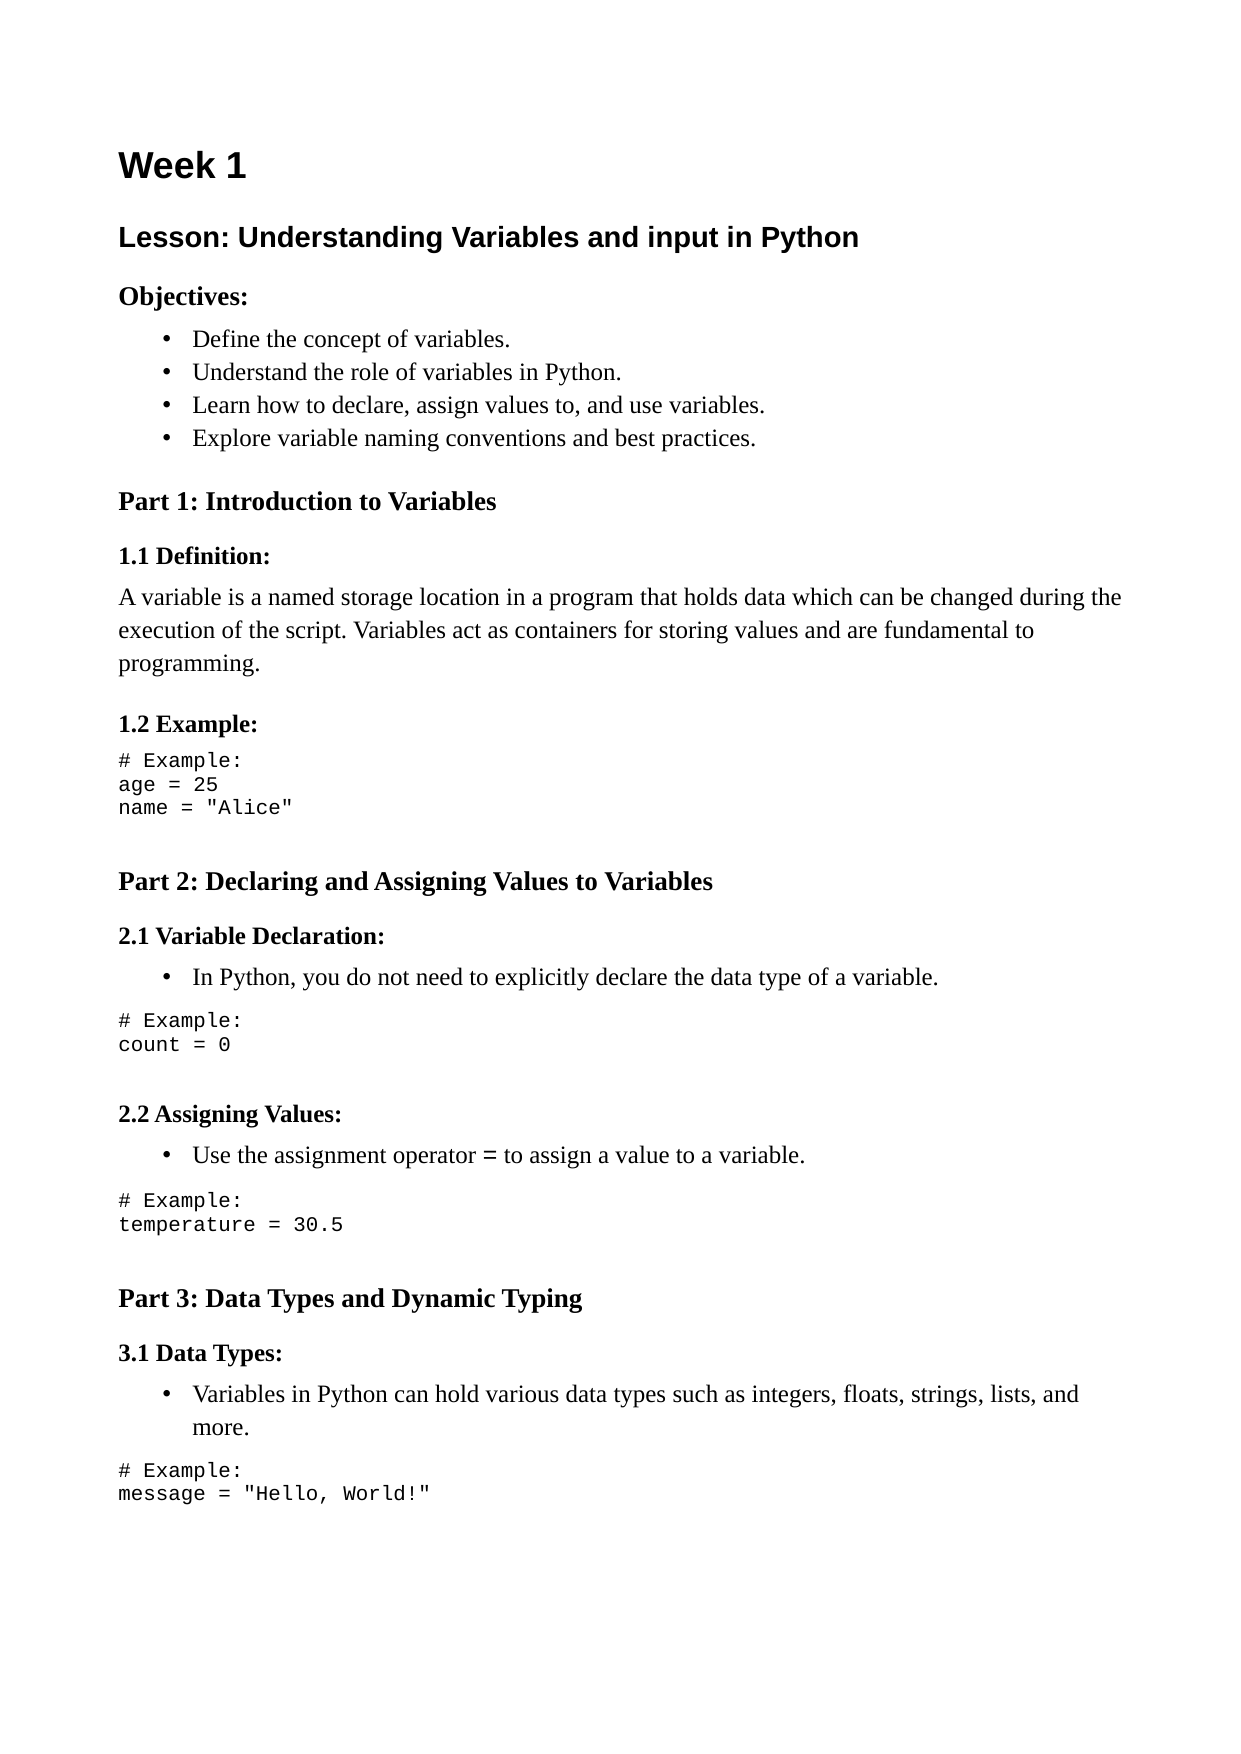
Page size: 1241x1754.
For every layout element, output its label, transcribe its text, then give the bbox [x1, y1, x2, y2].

list Define the concept of variables. [162, 324, 1122, 353]
list Explore variable naming conventions and best practices. [162, 423, 1122, 452]
subtitle Lesson: Understanding Variables and input in Python [118, 219, 1122, 253]
subtitle 1.2 Example: [118, 709, 1122, 737]
text temperature = 30.5 [118, 1214, 1122, 1238]
text count = 0 [118, 1033, 1122, 1057]
list In Python, you do not need to explicitly declare the data type of a variable. [162, 962, 1122, 991]
text name = "Alice" [118, 797, 1122, 821]
list Variables in Python can hold various data types such as integers, floats, strings, lists, and more. [162, 1379, 1122, 1441]
text # Example: [118, 1460, 1122, 1483]
text # Example: [118, 1010, 1122, 1033]
subtitle 1.1 Definition: [118, 541, 1122, 570]
text # Example: [118, 1190, 1122, 1214]
subtitle Part 2: Declaring and Assigning Values to Variables [118, 865, 1122, 896]
subtitle 2.2 Assigning Values: [118, 1099, 1122, 1128]
list Use the assignment operator = to assign a value to a variable. [162, 1140, 1122, 1171]
text # Example: [118, 750, 1122, 773]
subtitle Objectives: [118, 280, 1122, 311]
subtitle Part 3: Data Types and Dynamic Typing [118, 1282, 1122, 1313]
list Learn how to declare, assign values to, and use variables. [162, 390, 1122, 419]
text age = 25 [118, 773, 1122, 797]
text A variable is a named storage location in a program that holds data which can be changed during the execution of the script. Variables act as containers for storing values and are fundamental to programming. [118, 582, 1122, 677]
text message = "Hello, World!" [118, 1483, 1122, 1507]
list Understand the role of variables in Python. [162, 357, 1122, 386]
subtitle Week 1 [118, 143, 1122, 186]
subtitle 3.1 Data Types: [118, 1338, 1122, 1367]
subtitle Part 1: Introduction to Variables [118, 485, 1122, 516]
subtitle 2.1 Variable Declaration: [118, 921, 1122, 950]
